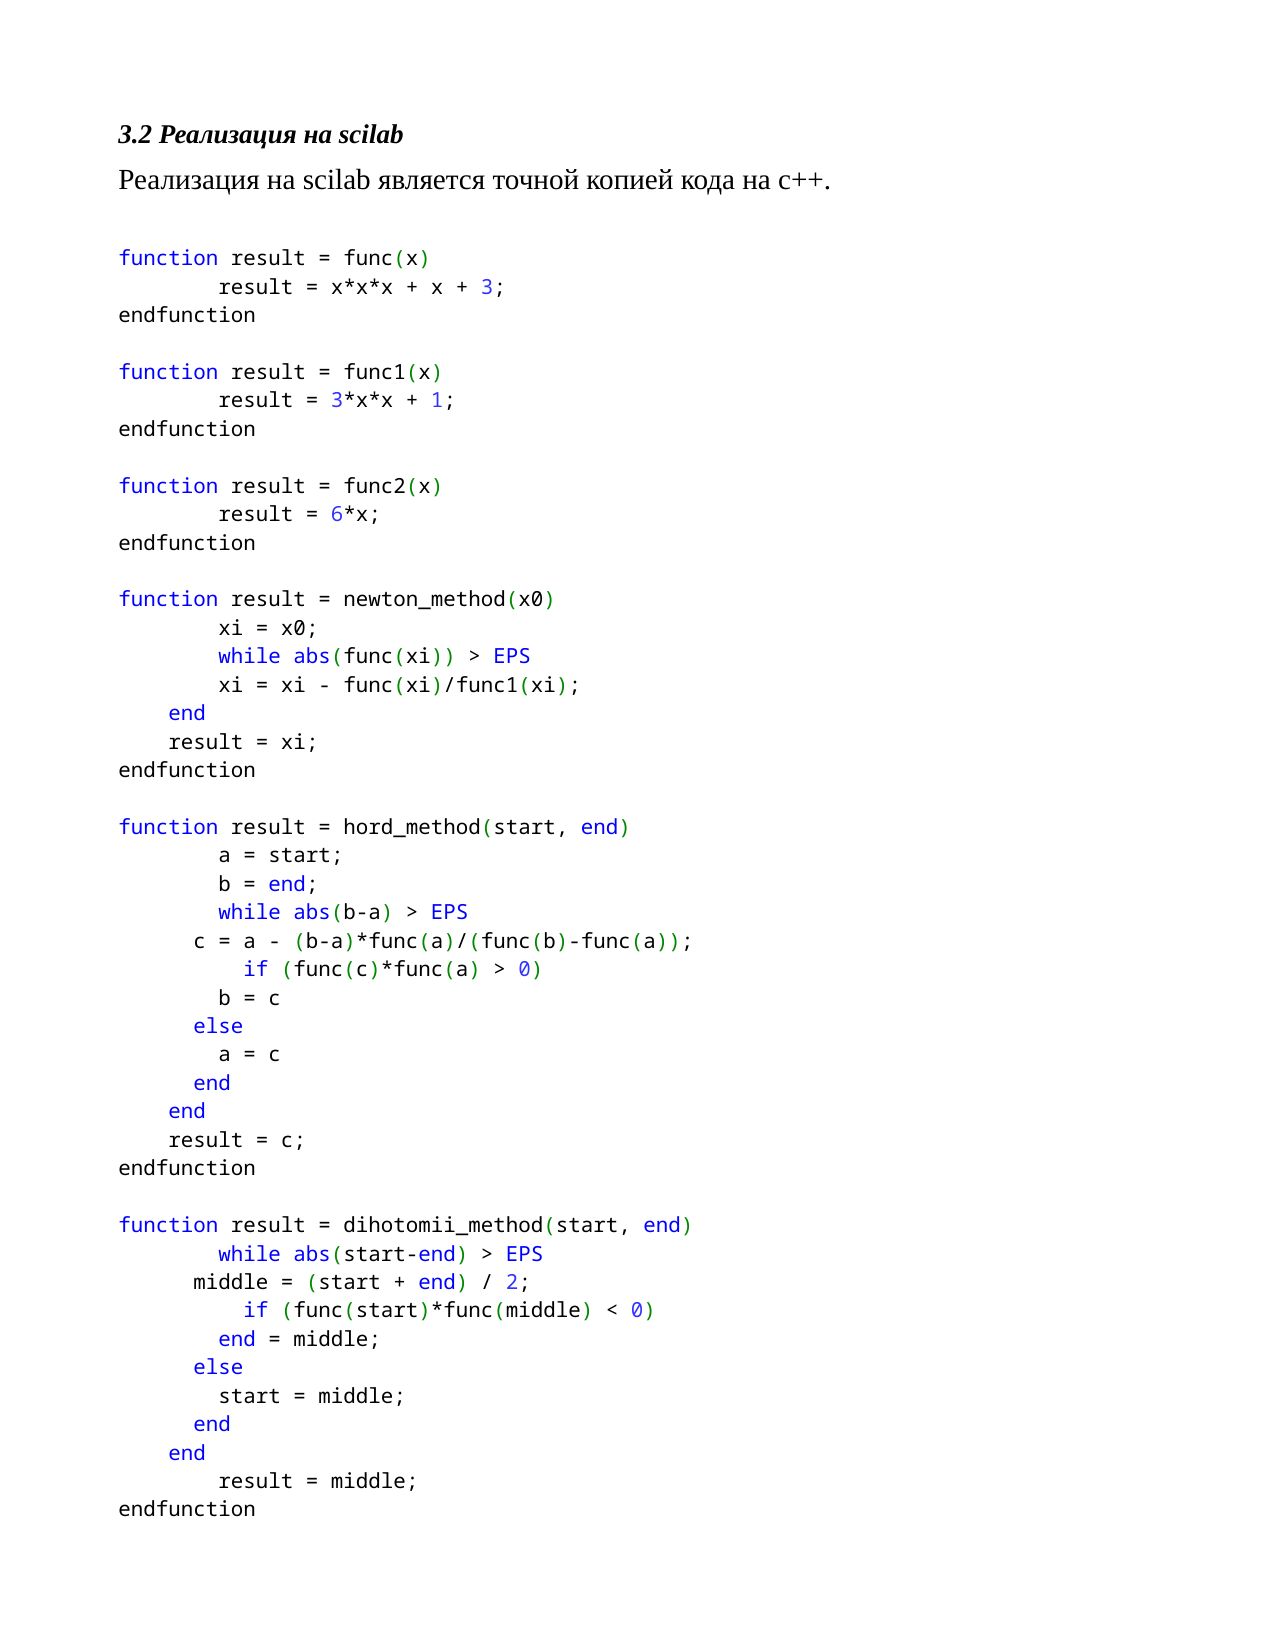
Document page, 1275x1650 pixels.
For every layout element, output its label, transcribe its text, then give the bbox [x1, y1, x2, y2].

text while abs(func(xi)) > EPS [118, 641, 1157, 670]
text while abs(start-end) > EPS [118, 1239, 1157, 1267]
text a = start; [118, 841, 1157, 869]
text xi = xi - func(xi)/func1(xi); [118, 670, 1157, 698]
text result = 6*x; [118, 499, 1157, 528]
text function result = func2(x) [118, 471, 1157, 499]
text result = x*x*x + x + 3; [118, 272, 1157, 300]
text end [118, 1096, 1157, 1125]
text start = middle; [118, 1381, 1157, 1409]
text endfunction [118, 300, 1157, 329]
text endfunction [118, 528, 1157, 556]
text a = c [118, 1039, 1157, 1068]
text b = end; [118, 869, 1157, 897]
text endfunction [118, 1153, 1157, 1182]
text xi = x0; [118, 613, 1157, 641]
text end [118, 1068, 1157, 1096]
text function result = hord_method(start, end) [118, 812, 1157, 841]
text end [118, 698, 1157, 727]
text function result = func(x) [118, 243, 1157, 272]
text if (func(start)*func(middle) < 0) [118, 1296, 1157, 1324]
text function result = dihotomii_method(start, end) [118, 1210, 1157, 1239]
text result = xi; [118, 727, 1157, 755]
text result = c; [118, 1125, 1157, 1153]
text end = middle; [118, 1324, 1157, 1352]
text end [118, 1438, 1157, 1466]
text end [118, 1409, 1157, 1438]
text while abs(b-a) > EPS [118, 897, 1157, 926]
text else [118, 1352, 1157, 1381]
text if (func(c)*func(a) > 0) [118, 954, 1157, 983]
text function result = func1(x) [118, 357, 1157, 386]
text endfunction [118, 1494, 1157, 1523]
text endfunction [118, 755, 1157, 784]
text else [118, 1011, 1157, 1039]
text endfunction [118, 414, 1157, 442]
text middle = (start + end) / 2; [118, 1267, 1157, 1296]
text result = middle; [118, 1466, 1157, 1494]
text b = c [118, 983, 1157, 1011]
text c = a - (b-a)*func(a)/(func(b)-func(a)); [118, 926, 1157, 954]
text result = 3*x*x + 1; [118, 386, 1157, 414]
text Реализация на scilab является точной копией кода на c++. [118, 162, 1157, 195]
subtitle 3.2 Реализация на scilab [118, 118, 1157, 149]
text function result = newton_method(x0) [118, 584, 1157, 613]
